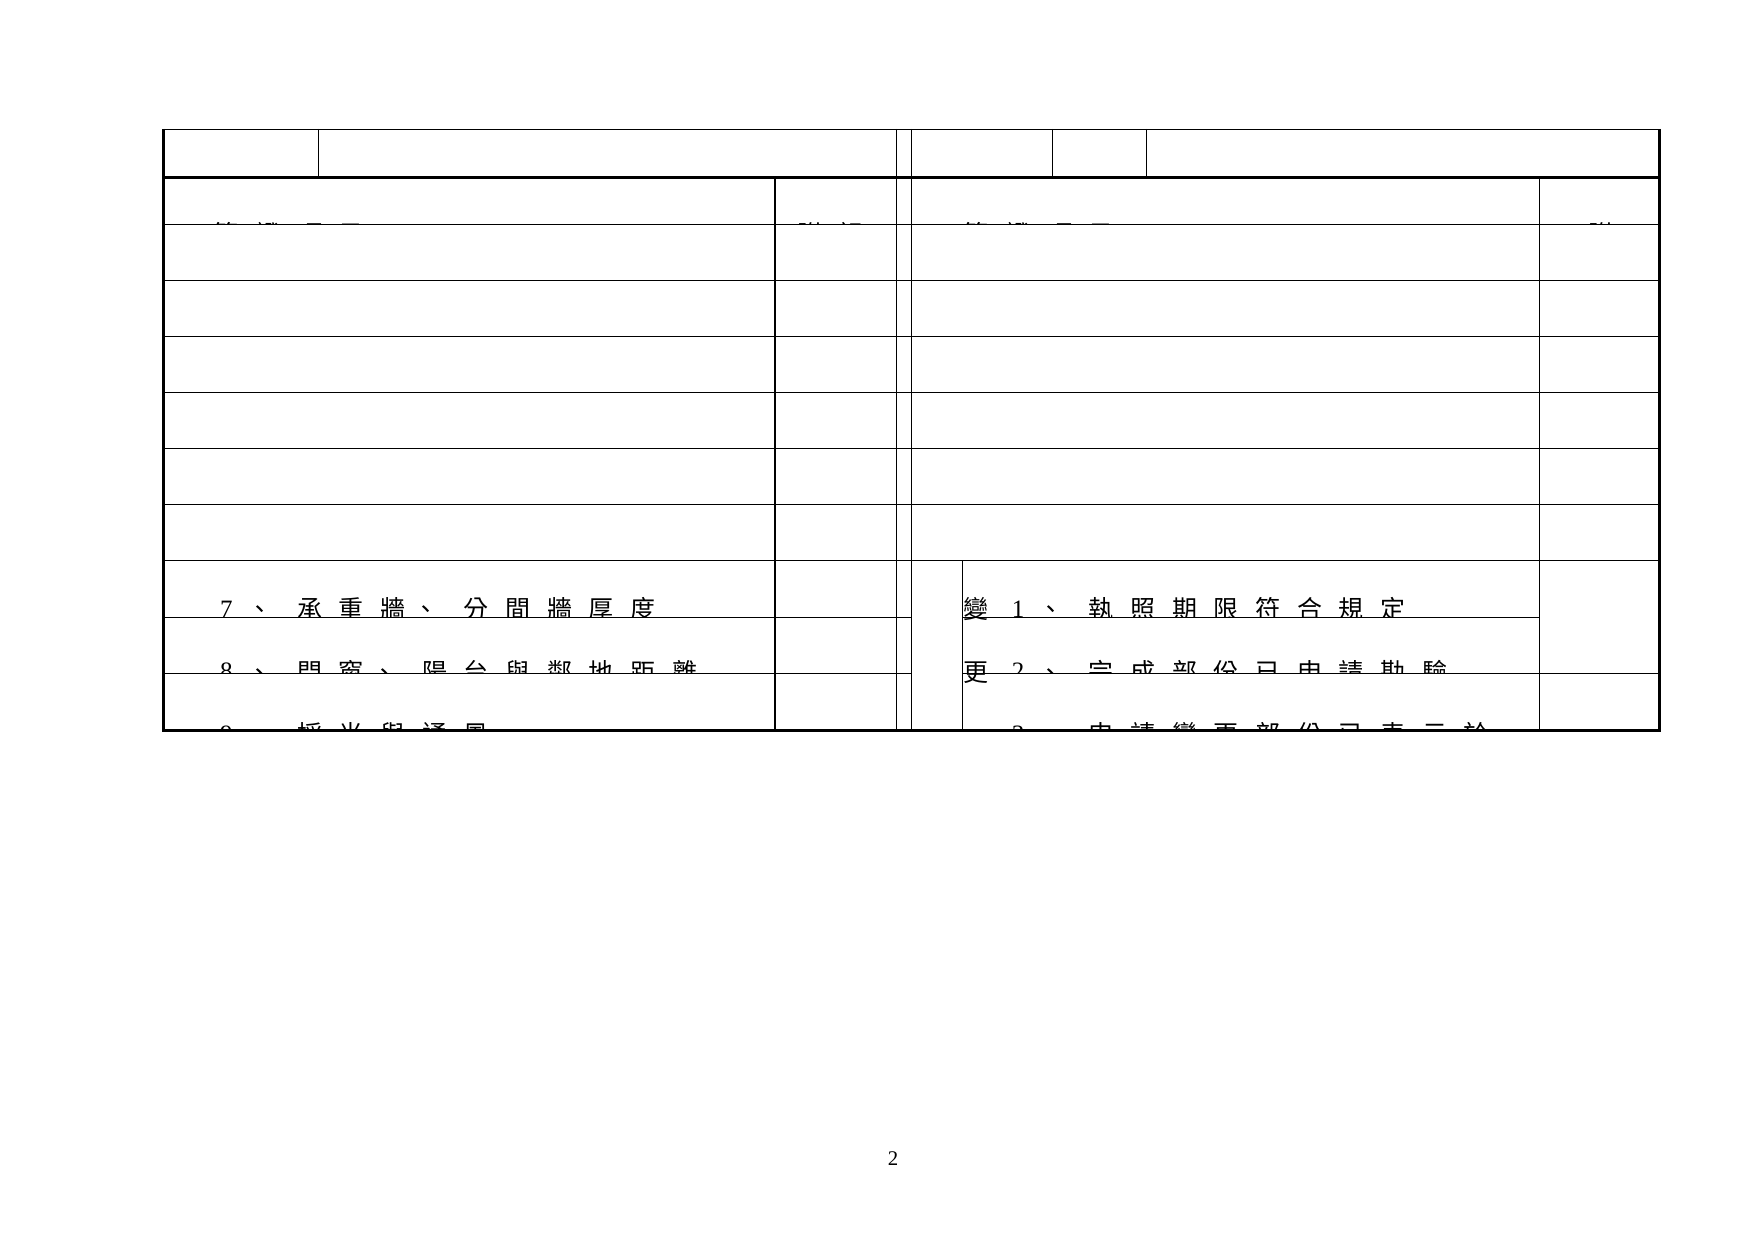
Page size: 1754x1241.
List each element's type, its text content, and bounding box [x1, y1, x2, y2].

table_cell [897, 674, 911, 729]
table_cell [897, 281, 911, 336]
table_cell 附記 [776, 179, 896, 223]
table_cell [897, 337, 911, 392]
table_cell [897, 618, 911, 673]
table_cell [897, 561, 911, 617]
table_cell 1、設計圖樣齊全，內容前後一致 [165, 225, 774, 280]
table_cell [897, 130, 911, 176]
table_cell 11、昇降設備 [912, 281, 1539, 336]
table_cell [1540, 674, 1658, 729]
table_cell [897, 449, 911, 504]
table_cell 6、建築物與基地界線資料相符 [165, 505, 774, 560]
table_cell [1540, 561, 1658, 617]
table_cell 3、面積計算 [165, 337, 774, 392]
table_cell [1540, 449, 1658, 504]
table_cell 附記 [1540, 179, 1658, 223]
table_cell [776, 505, 896, 560]
table_cell 2、完成部份已申請勘驗 [963, 618, 1539, 673]
table_cell [1540, 337, 1658, 392]
table_cell [776, 225, 896, 280]
table_cell [897, 225, 911, 280]
table_cell 7、承重牆、分間牆厚度 [165, 561, 774, 617]
table_cell 地號 [1053, 130, 1146, 176]
table_cell 建築地點 [912, 130, 1052, 176]
table_cell 15、其他未經指定應由主管建築機關審查之項目 [912, 505, 1539, 560]
table_cell 2、申請建造類別、構造種類 [165, 281, 774, 336]
table_cell [897, 393, 911, 448]
table_cell [776, 337, 896, 392]
table_cell 12、避雷設備 [912, 337, 1539, 392]
table_cell 4、屋頂突出物 [165, 393, 774, 448]
table_cell [1540, 225, 1658, 280]
table_cell [1540, 281, 1658, 336]
table_cell [776, 618, 896, 673]
table_cell 10、水電設備 [912, 225, 1539, 280]
table_cell 13、結構部份 [912, 393, 1539, 448]
table_cell [776, 449, 896, 504]
table_cell [1540, 617, 1658, 673]
table_cell [776, 674, 896, 729]
table_cell 簽證項目 [165, 179, 774, 223]
table_cell [776, 561, 896, 617]
table_cell 1、執照期限符合規定 [963, 561, 1539, 617]
table_cell 8、門窗、陽台與鄰地距離 [165, 618, 774, 673]
table_cell 變 更 設 計 加 簽 [912, 561, 962, 729]
table_cell 14、原有房屋權利證明及平面圖 [912, 449, 1539, 504]
table_cell [897, 505, 911, 560]
table_cell 起造人 [165, 130, 318, 176]
table_cell 簽證項目 [912, 179, 1539, 223]
table_cell 9、採光與通風 [165, 674, 774, 729]
table_cell [1540, 393, 1658, 448]
table_cell [1147, 130, 1658, 176]
table_cell 5、工程造價 [165, 449, 774, 504]
table_cell [776, 393, 896, 448]
table_cell [319, 130, 896, 176]
table_cell 3、申請變更部份已表示於申請書及圖面上 [963, 674, 1539, 729]
table_cell [776, 281, 896, 336]
table_cell [1540, 505, 1658, 560]
table_cell [897, 179, 911, 223]
